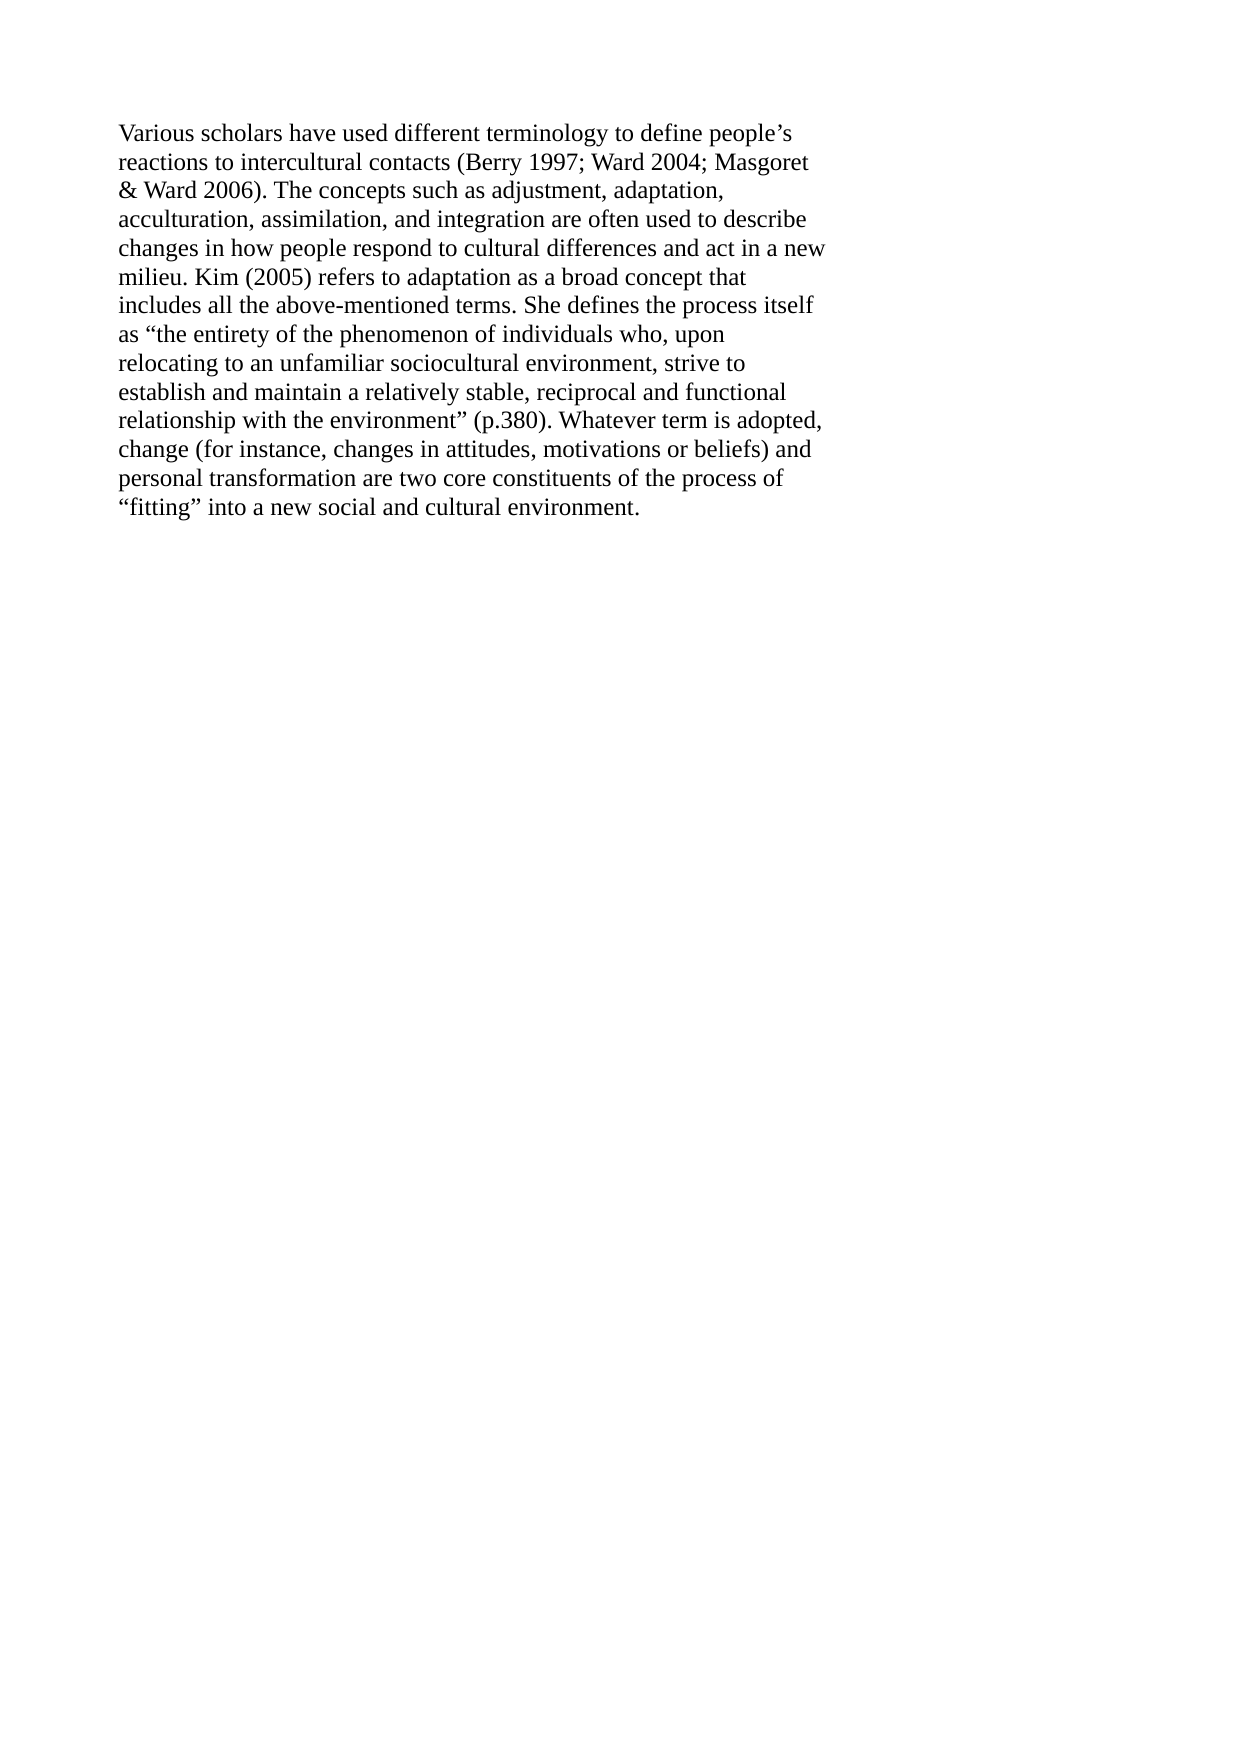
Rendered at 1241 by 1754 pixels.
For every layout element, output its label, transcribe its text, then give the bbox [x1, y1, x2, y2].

text Various scholars have used different terminology to define people’s reactions to intercultural contacts (Berry 1997; Ward 2004; Masgoret & Ward 2006). The concepts such as adjustment, adaptation, acculturation, assimilation, and integration are often used to describe changes in how people respond to cultural differences and act in a new milieu. Kim (2005) refers to adaptation as a broad concept that includes all the above-mentioned terms. She defines the process itself as “the entirety of the phenomenon of individuals who, upon relocating to an unfamiliar sociocultural environment, strive to establish and maintain a relatively stable, reciprocal and functional relationship with the environment” (p.380). Whatever term is adopted, change (for instance, changes in attitudes, motivations or beliefs) and personal transformation are two core constituents of the process of “fitting” into a new social and cultural environment. [118, 118, 827, 521]
